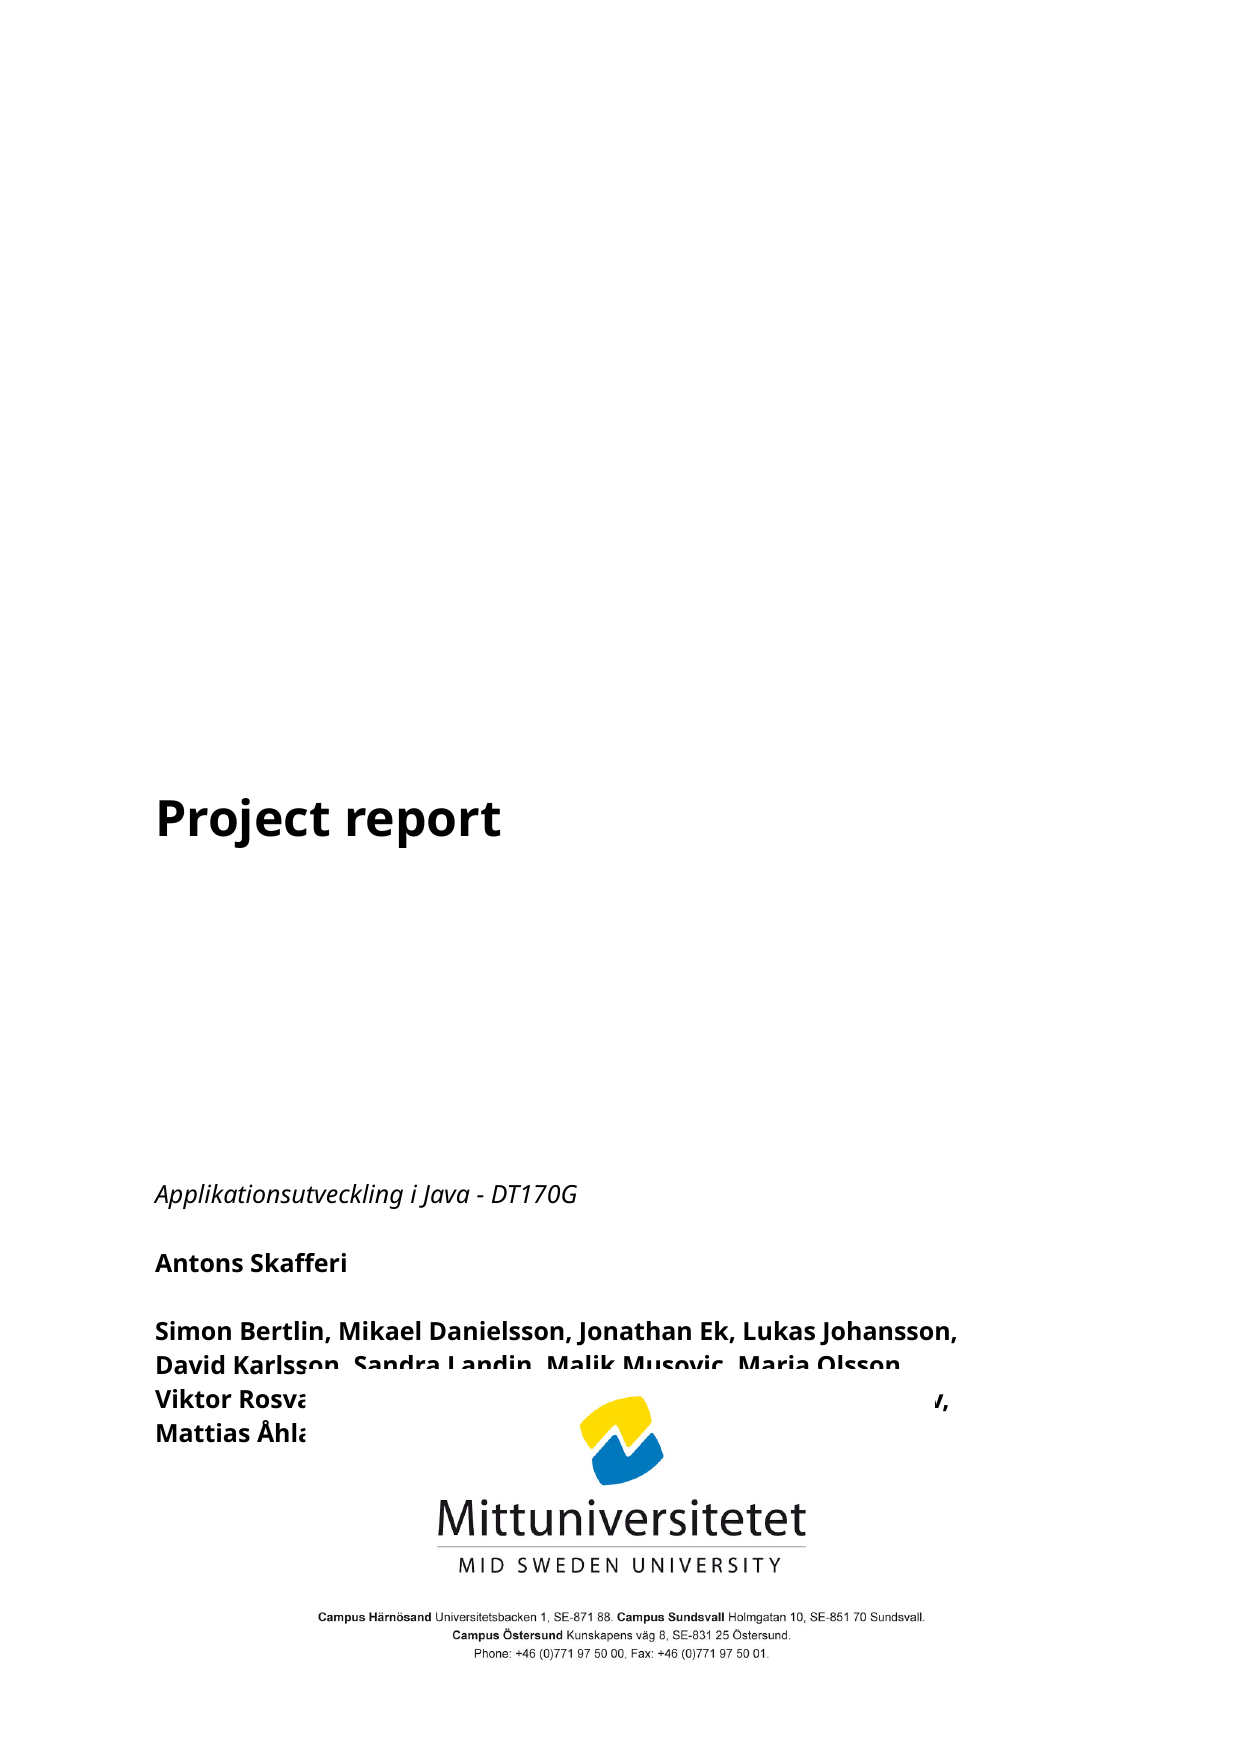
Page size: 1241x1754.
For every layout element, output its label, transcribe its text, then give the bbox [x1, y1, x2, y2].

text Applikationsutveckling i Java - DT170G [155, 1177, 1100, 1211]
text Mattias Åhlander [935, 1416, 1100, 1484]
text Mattias Åhlander [155, 1416, 305, 1484]
text Antons Skafferi [155, 1245, 1100, 1279]
text Project report [155, 782, 1100, 851]
text Simon Bertlin, Mikael Danielsson, Jonathan Ek, Lukas Johansson, David Karlsson, Sandra Landin, Malik Musovic, Maria Olsson, Viktor Rosvall, Joakim Sjöquist, Anders Strömberg, Rosen Tenov, [155, 1313, 1100, 1416]
